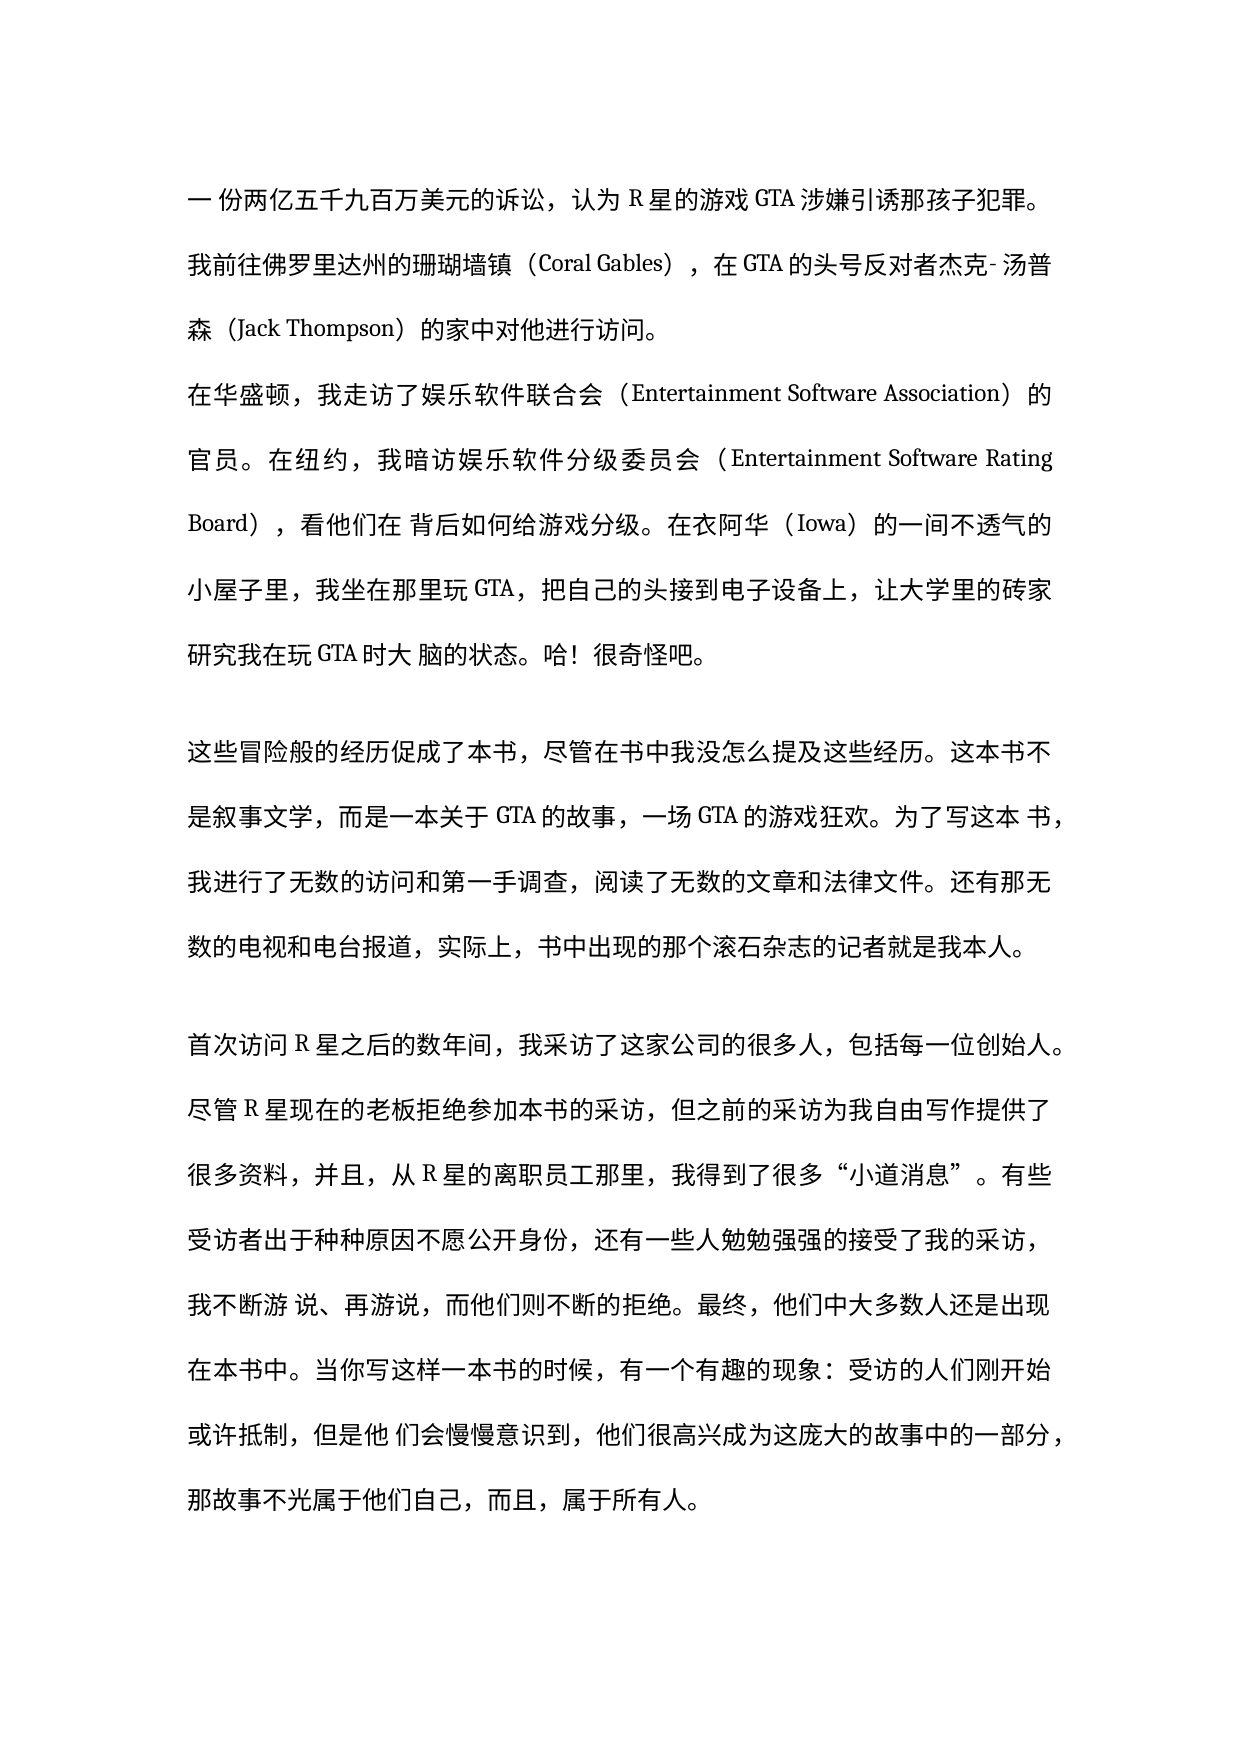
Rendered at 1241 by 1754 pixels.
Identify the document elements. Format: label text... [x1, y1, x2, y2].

text 这些冒险般的经历促成了本书，尽管在书中我没怎么提及这些经历。这本书不是叙事文学，而是一本关于GTA的故事，一场GTA的游戏狂欢。为了写这本 书，我进行了无数的访问和第一手调查，阅读了无数的文章和法律文件。还有那无数的电视和电台报道，实际上，书中出现的那个滚石杂志的记者就是我本人。 [187, 714, 1053, 974]
text 在华盛顿，我走访了娱乐软件联合会（Entertainment Software Association）的官员。在纽约，我暗访娱乐软件分级委员会（Entertainment Software Rating Board），看他们在 背后如何给游戏分级。在衣阿华（Iowa）的一间不透气的小屋子里，我坐在那里玩GTA，把自己的头接到电子设备上，让大学里的砖家研究我在玩GTA时大 脑的状态。哈！很奇怪吧。 [187, 357, 1053, 682]
text 一 份两亿五千九百万美元的诉讼，认为R星的游戏GTA涉嫌引诱那孩子犯罪。我前往佛罗里达州的珊瑚墙镇（Coral Gables），在GTA的头号反对者杰克- 汤普森（Jack Thompson）的家中对他进行访问。 [187, 162, 1053, 357]
text 首次访问R星之后的数年间，我采访了这家公司的很多人，包括每一位创始人。尽管R星现在的老板拒绝参加本书的采访，但之前的采访为我自由写作提供了 很多资料，并且，从R星的离职员工那里，我得到了很多“小道消息”。有些受访者出于种种原因不愿公开身份，还有一些人勉勉强强的接受了我的采访，我不断游 说、再游说，而他们则不断的拒绝。最终，他们中大多数人还是出现在本书中。当你写这样一本书的时候，有一个有趣的现象：受访的人们刚开始或许抵制，但是他 们会慢慢意识到，他们很高兴成为这庞大的故事中的一部分，那故事不光属于他们自己，而且，属于所有人。 [187, 1007, 1053, 1527]
